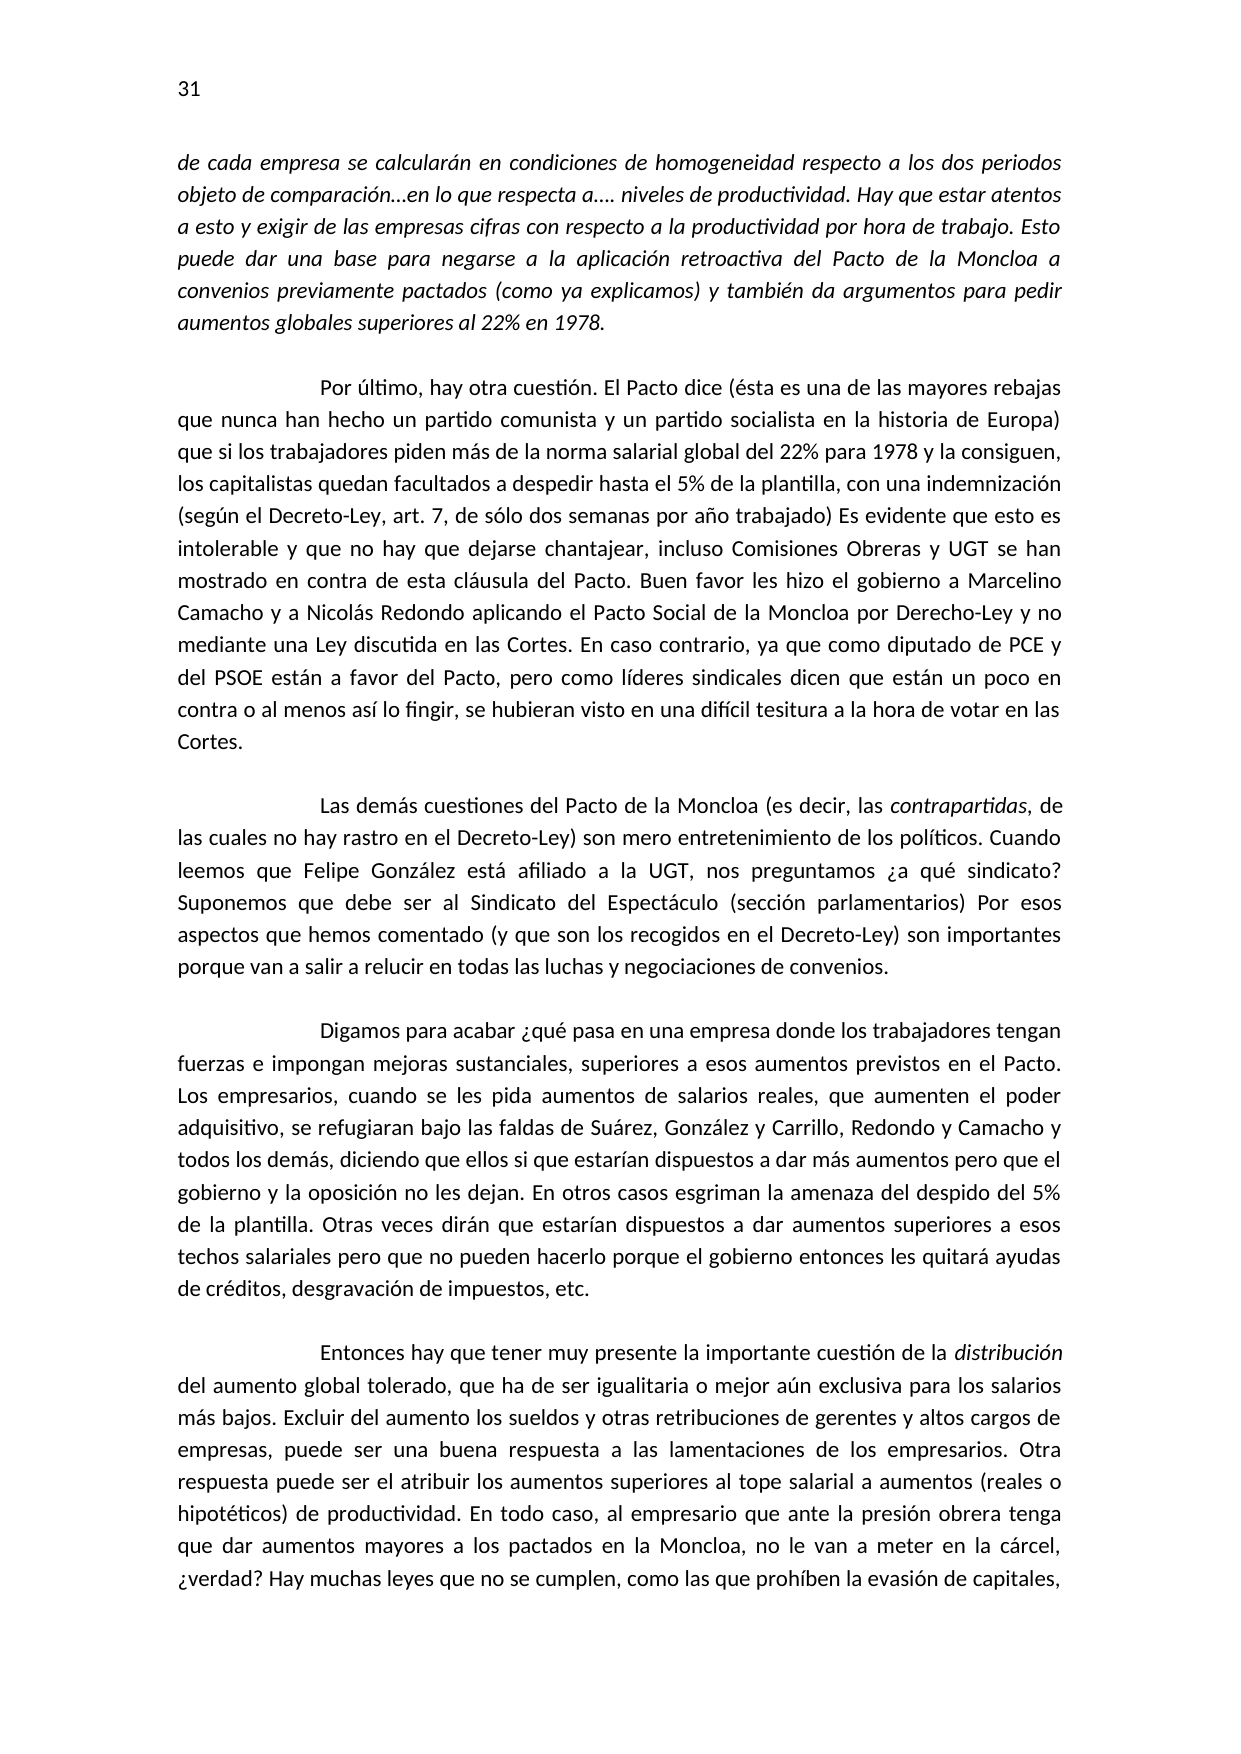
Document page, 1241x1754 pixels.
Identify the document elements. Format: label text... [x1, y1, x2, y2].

list Entonces hay que tener muy presente la importante cuestión de la distribución del aumento global tolerado, que ha de ser igualitaria o mejor aún exclusiva para los salarios más bajos. Excluir del aumento los sueldos y otras retribuciones de gerentes y altos cargos de empresas, puede ser una buena respuesta a las lamentaciones de los empresarios. Otra respuesta puede ser el atribuir los aumentos superiores al tope salarial a aumentos (reales o hipotéticos) de productividad. En todo caso, al empresario que ante la presión obrera tenga que dar aumentos mayores a los pactados en la Moncloa, no le van a meter en la cárcel, ¿verdad? Hay muchas leyes que no se cumplen, como las que prohíben la evasión de capitales, [177, 1338, 1063, 1592]
list de cada empresa se calcularán en condiciones de homogeneidad respecto a los dos periodos objeto de comparación…en lo que respecta a…. niveles de productividad. Hay que estar atentos a esto y exigir de las empresas cifras con respecto a la productividad por hora de trabajo. Esto puede dar una base para negarse a la aplicación retroactiva del Pacto de la Moncloa a convenios previamente pactados (como ya explicamos) y también da argumentos para pedir aumentos globales superiores al 22% en 1978. [177, 148, 1063, 337]
list Por último, hay otra cuestión. El Pacto dice (ésta es una de las mayores rebajas que nunca han hecho un partido comunista y un partido socialista en la historia de Europa) que si los trabajadores piden más de la norma salarial global del 22% para 1978 y la consiguen, los capitalistas quedan facultados a despedir hasta el 5% de la plantilla, con una indemnización (según el Decreto-Ley, art. 7, de sólo dos semanas por año trabajado) Es evidente que esto es intolerable y que no hay que dejarse chantajear, incluso Comisiones Obreras y UGT se han mostrado en contra de esta cláusula del Pacto. Buen favor les hizo el gobierno a Marcelino Camacho y a Nicolás Redondo aplicando el Pacto Social de la Moncloa por Derecho-Ley y no mediante una Ley discutida en las Cortes. En caso contrario, ya que como diputado de PCE y del PSOE están a favor del Pacto, pero como líderes sindicales dicen que están un poco en contra o al menos así lo fingir, se hubieran visto en una difícil tesitura a la hora de votar en las Cortes. [177, 373, 1063, 755]
list Las demás cuestiones del Pacto de la Moncloa (es decir, las contrapartidas, de las cuales no hay rastro en el Decreto-Ley) son mero entretenimiento de los políticos. Cuando leemos que Felipe González está afiliado a la UGT, nos preguntamos ¿a qué sindicato? Suponemos que debe ser al Sindicato del Espectáculo (sección parlamentarios) Por esos aspectos que hemos comentado (y que son los recogidos en el Decreto-Ley) son importantes porque van a salir a relucir en todas las luchas y negociaciones de convenios. [177, 791, 1063, 980]
list Digamos para acabar ¿qué pasa en una empresa donde los trabajadores tengan fuerzas e impongan mejoras sustanciales, superiores a esos aumentos previstos en el Pacto. Los empresarios, cuando se les pida aumentos de salarios reales, que aumenten el poder adquisitivo, se refugiaran bajo las faldas de Suárez, González y Carrillo, Redondo y Camacho y todos los demás, diciendo que ellos si que estarían dispuestos a dar más aumentos pero que el gobierno y la oposición no les dejan. En otros casos esgriman la amenaza del despido del 5% de la plantilla. Otras veces dirán que estarían dispuestos a dar aumentos superiores a esos techos salariales pero que no pueden hacerlo porque el gobierno entonces les quitará ayudas de créditos, desgravación de impuestos, etc. [177, 1017, 1063, 1302]
